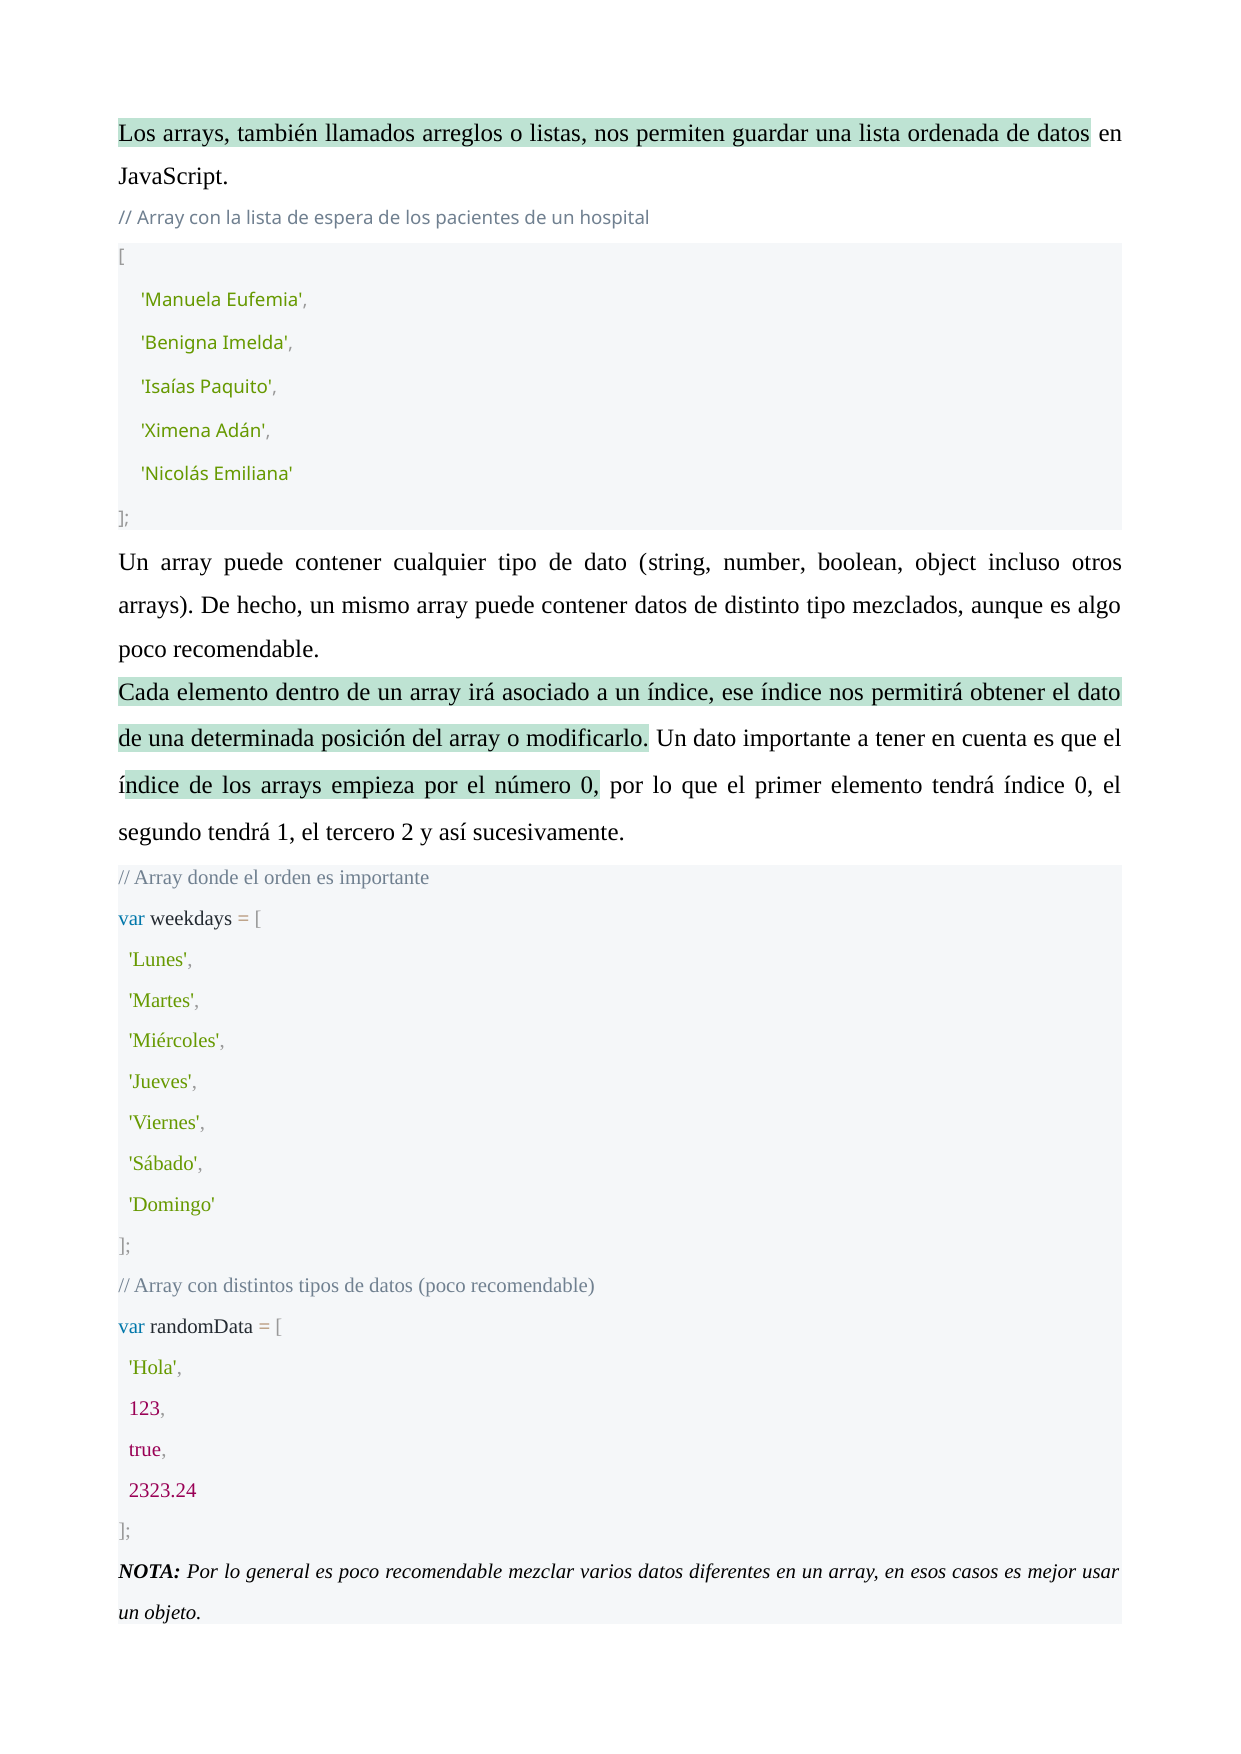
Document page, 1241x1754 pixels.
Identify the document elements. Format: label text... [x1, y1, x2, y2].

text 'Hola', [118, 1355, 1122, 1379]
text ​// Array con distintos tipos de datos (poco recomendable) [118, 1273, 1122, 1297]
text ]; [118, 504, 1122, 530]
text 'Sábado', [118, 1151, 1122, 1175]
text 2323.24 [118, 1477, 1122, 1502]
text var weekdays = [ [118, 906, 1122, 930]
text 'Viernes', [118, 1110, 1122, 1134]
text 'Benigna Imelda', [118, 329, 1122, 355]
text true, [118, 1437, 1122, 1461]
text Un array puede contener cualquier tipo de dato (string, number, boolean, object incluso otros arrays). De hecho, un mismo array puede contener datos de distinto tipo mezclados, aunque es algo poco recomendable. [118, 547, 1122, 662]
text ]; [118, 1518, 1122, 1542]
text Cada elemento dentro de un array irá asociado a un índice, ese índice nos permitirá obtener el dato de una determinada posición del array o modificarlo. Un dato importante a tener en cuenta es que el índice de los arrays empieza por el número 0, por lo que el primer elemento tendrá índice 0, el segundo tendrá 1, el tercero 2 y así sucesivamente. [118, 677, 1122, 845]
text // Array con la lista de espera de los pacientes de un hospital [118, 204, 1122, 230]
text 'Lunes', [118, 947, 1122, 971]
text 'Domingo' [118, 1192, 1122, 1216]
text var randomData = [ [118, 1314, 1122, 1338]
text 'Ximena Adán', [118, 417, 1122, 443]
text 123, [118, 1396, 1122, 1420]
text 'Isaías Paquito', [118, 373, 1122, 399]
text Los arrays, también llamados arreglos o listas, nos permiten guardar una lista ordenada de datos en JavaScript. [118, 118, 1122, 190]
text 'Nicolás Emiliana' [118, 461, 1122, 486]
text 'Manuela Eufemia', [118, 286, 1122, 312]
text 'Martes', [118, 987, 1122, 1012]
text NOTA: Por lo general es poco recomendable mezclar varios datos diferentes en un array, en esos casos es mejor usar un objeto. [118, 1559, 1122, 1624]
text // Array donde el orden es importante [118, 865, 1122, 889]
text 'Jueves', [118, 1069, 1122, 1093]
text ]; [118, 1232, 1122, 1257]
text [ [118, 243, 1122, 268]
text 'Miércoles', [118, 1028, 1122, 1052]
